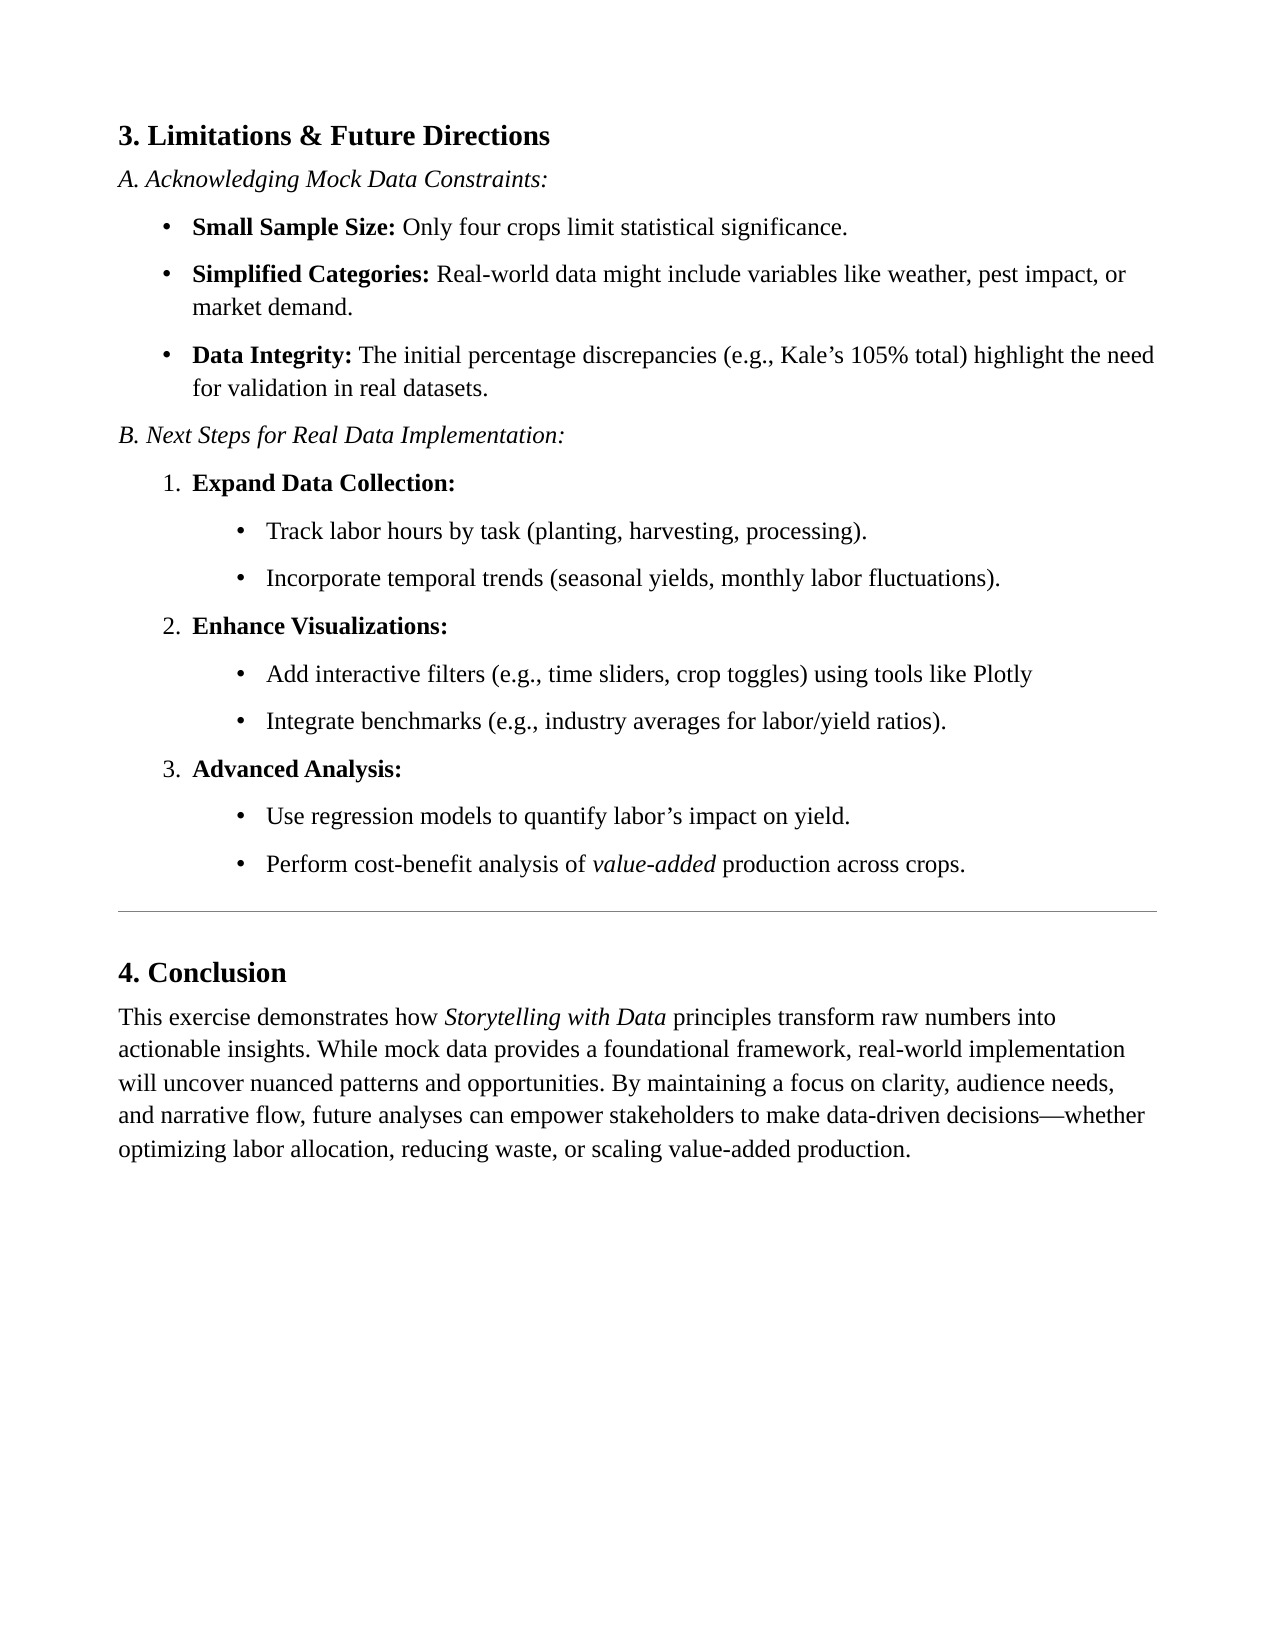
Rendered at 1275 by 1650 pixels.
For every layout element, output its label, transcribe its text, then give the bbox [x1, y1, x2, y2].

list Integrate benchmarks (e.g., industry averages for labor/yield ratios). [236, 706, 1157, 735]
list Simplified Categories: Real-world data might include variables like weather, pest impact, or market demand. [162, 259, 1157, 321]
list Add interactive filters (e.g., time sliders, crop toggles) using tools like Plotly [236, 659, 1157, 687]
list Incorporate temporal trends (seasonal yields, monthly labor fluctuations). [236, 563, 1157, 592]
list Data Integrity: The initial percentage discrepancies (e.g., Kale’s 105% total) highlight the need for validation in real datasets. [162, 340, 1157, 402]
text B. Next Steps for Real Data Implementation: [118, 421, 1157, 449]
list Track labor hours by task (planting, harvesting, processing). [236, 516, 1157, 544]
text A. Acknowledging Mock Data Constraints: [118, 164, 1157, 193]
text This exercise demonstrates how Storytelling with Data principles transform raw numbers into actionable insights. While mock data provides a foundational framework, real-world implementation will uncover nuanced patterns and opportunities. By maintaining a focus on clarity, audience needs, and narrative flow, future analyses can empower stakeholders to make data-driven decisions—whether optimizing labor allocation, reducing waste, or scaling value-added production. [118, 1002, 1157, 1162]
list Perform cost-benefit analysis of value-added production across crops. [236, 849, 1157, 878]
subtitle 3. Limitations & Future Directions [118, 118, 1157, 152]
subtitle 4. Conclusion [118, 956, 1157, 989]
list Advanced Analysis: [162, 754, 1157, 783]
list Expand Data Collection: [162, 468, 1157, 497]
list Use regression models to quantify labor’s impact on yield. [236, 801, 1157, 830]
list Small Sample Size: Only four crops limit statistical significance. [162, 212, 1157, 241]
list Enhance Visualizations: [162, 611, 1157, 640]
